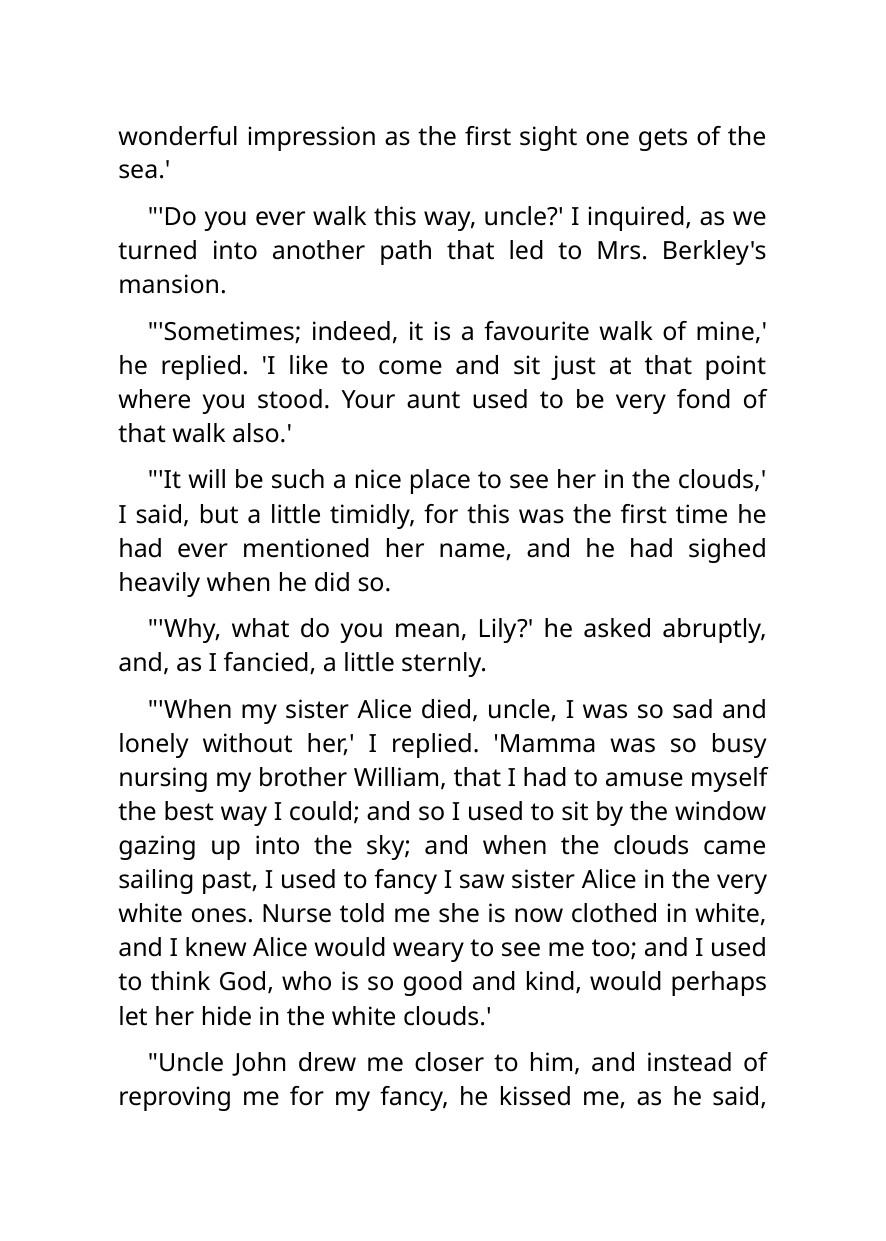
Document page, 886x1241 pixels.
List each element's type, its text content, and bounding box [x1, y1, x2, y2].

text "'Do you ever walk this way, uncle?' I inquired, as we turned into another path that led to Mrs. Berkley's mansion. [118, 199, 768, 301]
text "'Sometimes; indeed, it is a favourite walk of mine,' he replied. 'I like to come and sit just at that point where you stood. Your aunt used to be very fond of that walk also.' [118, 313, 768, 450]
text "'It will be such a nice place to see her in the clouds,' I said, but a little timidly, for this was the first time he had ever mentioned her name, and he had sighed heavily when he did so. [118, 462, 768, 598]
text "Uncle John drew me closer to him, and instead of reproving me for my fancy, he kissed me, as he said, [118, 1045, 768, 1113]
text "'When my sister Alice died, uncle, I was so sad and lonely without her,' I replied. 'Mamma was so busy nursing my brother William, that I had to amuse myself the best way I could; and so I used to sit by the window gazing up into the sky; and when the clouds came sailing past, I used to fancy I saw sister Alice in the very white ones. Nurse told me she is now clothed in white, and I knew Alice would weary to see me too; and I used to think God, who is so good and kind, would perhaps let her hide in the white clouds.' [118, 692, 768, 1032]
text wonderful impression as the first sight one gets of the sea.' [118, 118, 768, 186]
text "'Why, what do you mean, Lily?' he asked abruptly, and, as I fancied, a little sternly. [118, 611, 768, 679]
